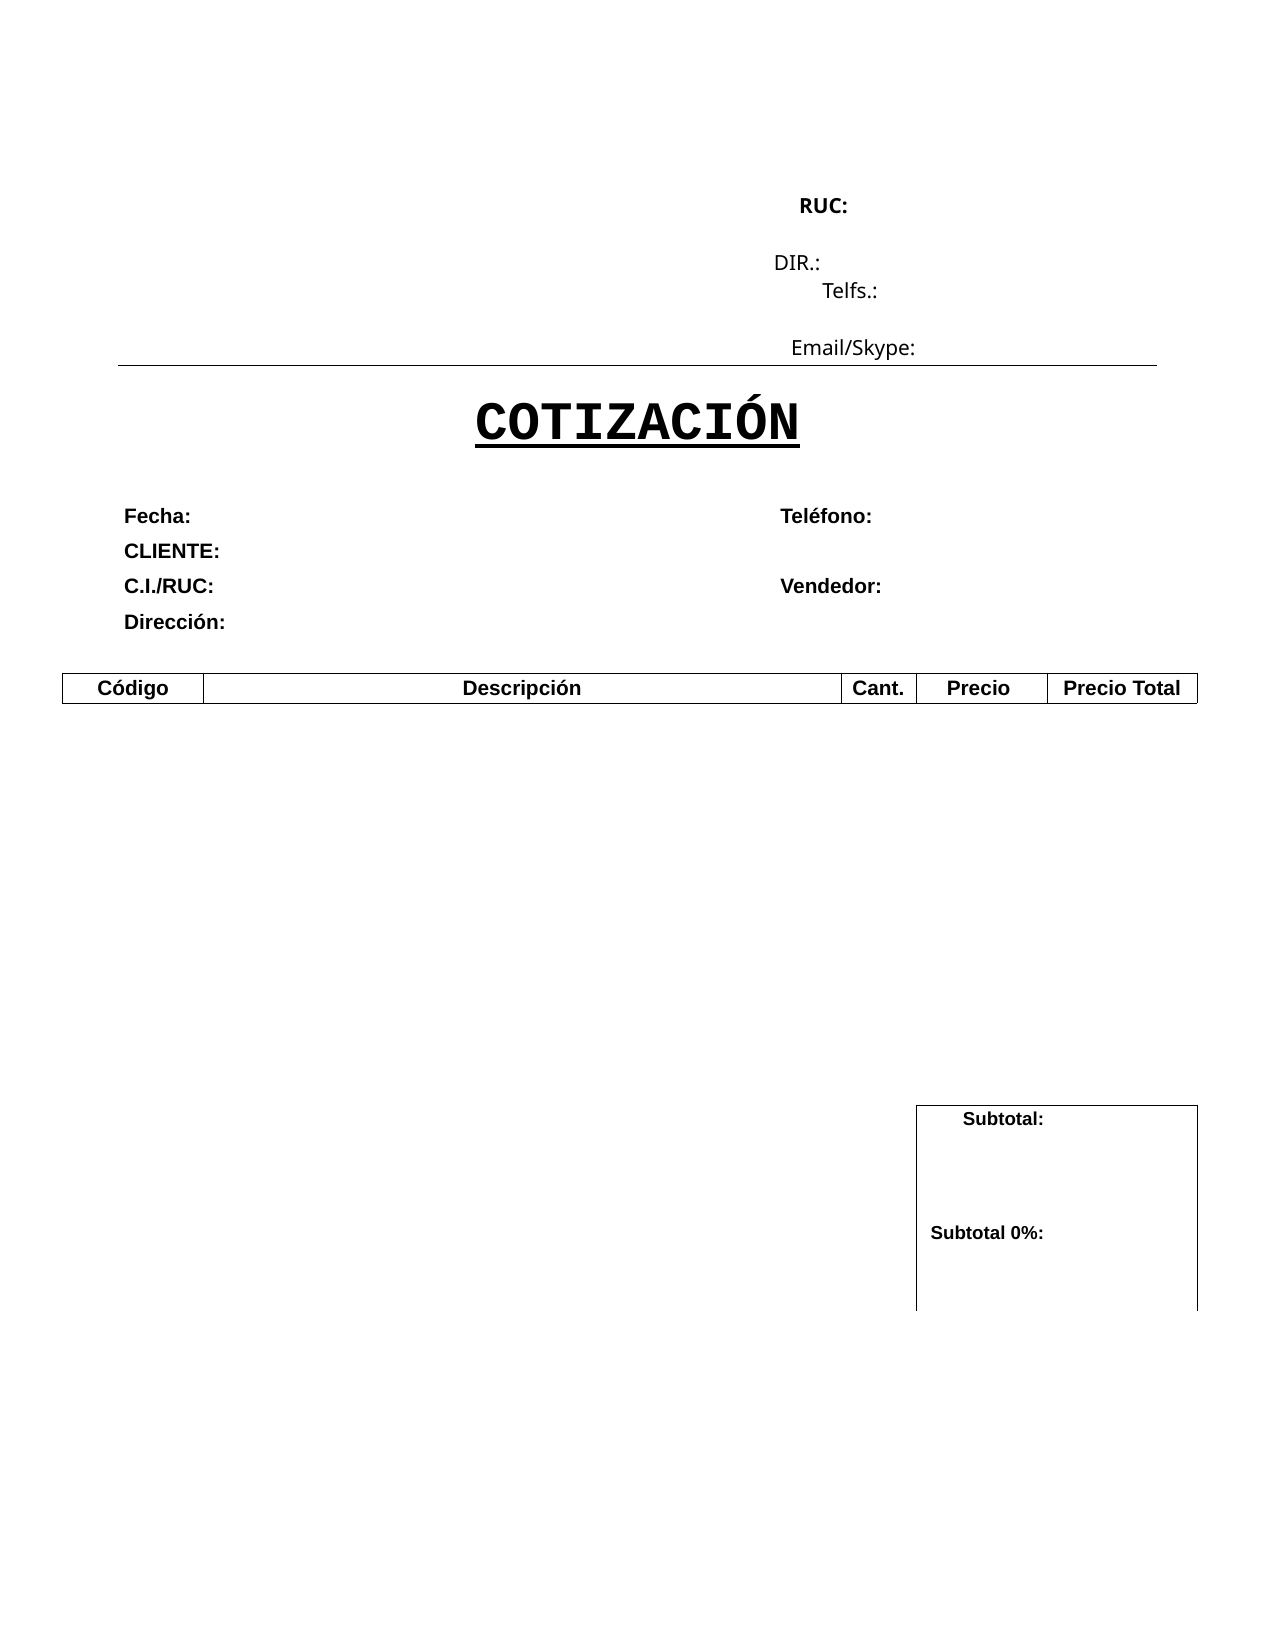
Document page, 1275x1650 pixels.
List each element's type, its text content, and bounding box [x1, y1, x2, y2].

table_cell Dirección: <sale.party.addresses[0].street> [118, 604, 1157, 639]
subtitle COTIZACIÓN [118, 394, 1157, 456]
table_cell [63, 1075, 203, 1104]
table_cell <if test="sale.imprimir == True"> </if> <if test="sale.imprimir == False"> <formatLang(line.amount, sale.party.lang, currency=sale.currency)> </if> [1047, 750, 1197, 1074]
table_cell [1047, 704, 1197, 749]
table_cell [203, 1105, 841, 1218]
table_cell CLIENTE: <sale.party.name> [118, 533, 1157, 568]
table_cell [203, 1219, 841, 1311]
table_header Descripción [204, 674, 841, 702]
table_cell C.I./RUC: <sale.party.vat_number> [118, 569, 774, 604]
table_cell [203, 704, 841, 749]
table_cell Vendedor: <sale.create_uid.name> [774, 569, 1157, 604]
table_header Precio Total [1048, 674, 1197, 702]
table_cell [916, 1075, 1047, 1104]
table_header Código [63, 674, 203, 702]
table_cell [841, 704, 916, 749]
table_cell [916, 704, 1047, 749]
table_cell <for each="line in sale.lines"> [63, 704, 203, 749]
table_header RUC: <company.party.vat_number> <company.party.name> DIR.: <company.party.addresses[0].street> Telfs.: <company.party.phone> <company.party.mobile> Email/Skype: <company.party.email> [737, 188, 1157, 365]
table_cell [63, 1105, 203, 1218]
table_cell [203, 1075, 841, 1104]
table_header [118, 188, 737, 365]
table_cell <(str(line.quantity).split(".") )[0]> [841, 750, 916, 1074]
table_cell [1047, 1075, 1197, 1104]
text <if test="sale.state == 'quotation'"> [118, 147, 1157, 176]
table_header Cant. [842, 674, 916, 702]
table_cell Subtotal 0%: [917, 1219, 1047, 1311]
table_cell [841, 1219, 916, 1311]
table_cell [841, 1105, 916, 1218]
table_cell <formatLang(subtotal0, sale.party.lang, currency=sale.currency)> [1047, 1219, 1197, 1311]
table_header Precio [917, 674, 1047, 702]
table_header Teléfono: <sale.party.phone> [774, 498, 1157, 533]
table_cell <line.description> [203, 750, 841, 1074]
table_cell </for> [841, 1075, 916, 1104]
table_header Fecha: <formatLang(sale.sale_date, sale.party.lang)> [118, 498, 774, 533]
table_cell <formatLang(sale.untaxed_amount, sale.party.lang, currency=sale.currency)> [1047, 1106, 1197, 1218]
table_cell [63, 1219, 203, 1311]
table_cell <if test="sale.imprimir == True"> </if> <if test="sale.imprimir == False"> <formatLang(line.unit_price, sale.party.lang, currency=sale.currency)> </if> [916, 750, 1047, 1074]
table_cell Subtotal: [917, 1106, 1047, 1218]
table_cell <if test="line.product.template.code1 != None"><line.product.template.code1[0:9]></if> [63, 750, 203, 1074]
text <for each="sale in objects"> [118, 118, 1157, 147]
